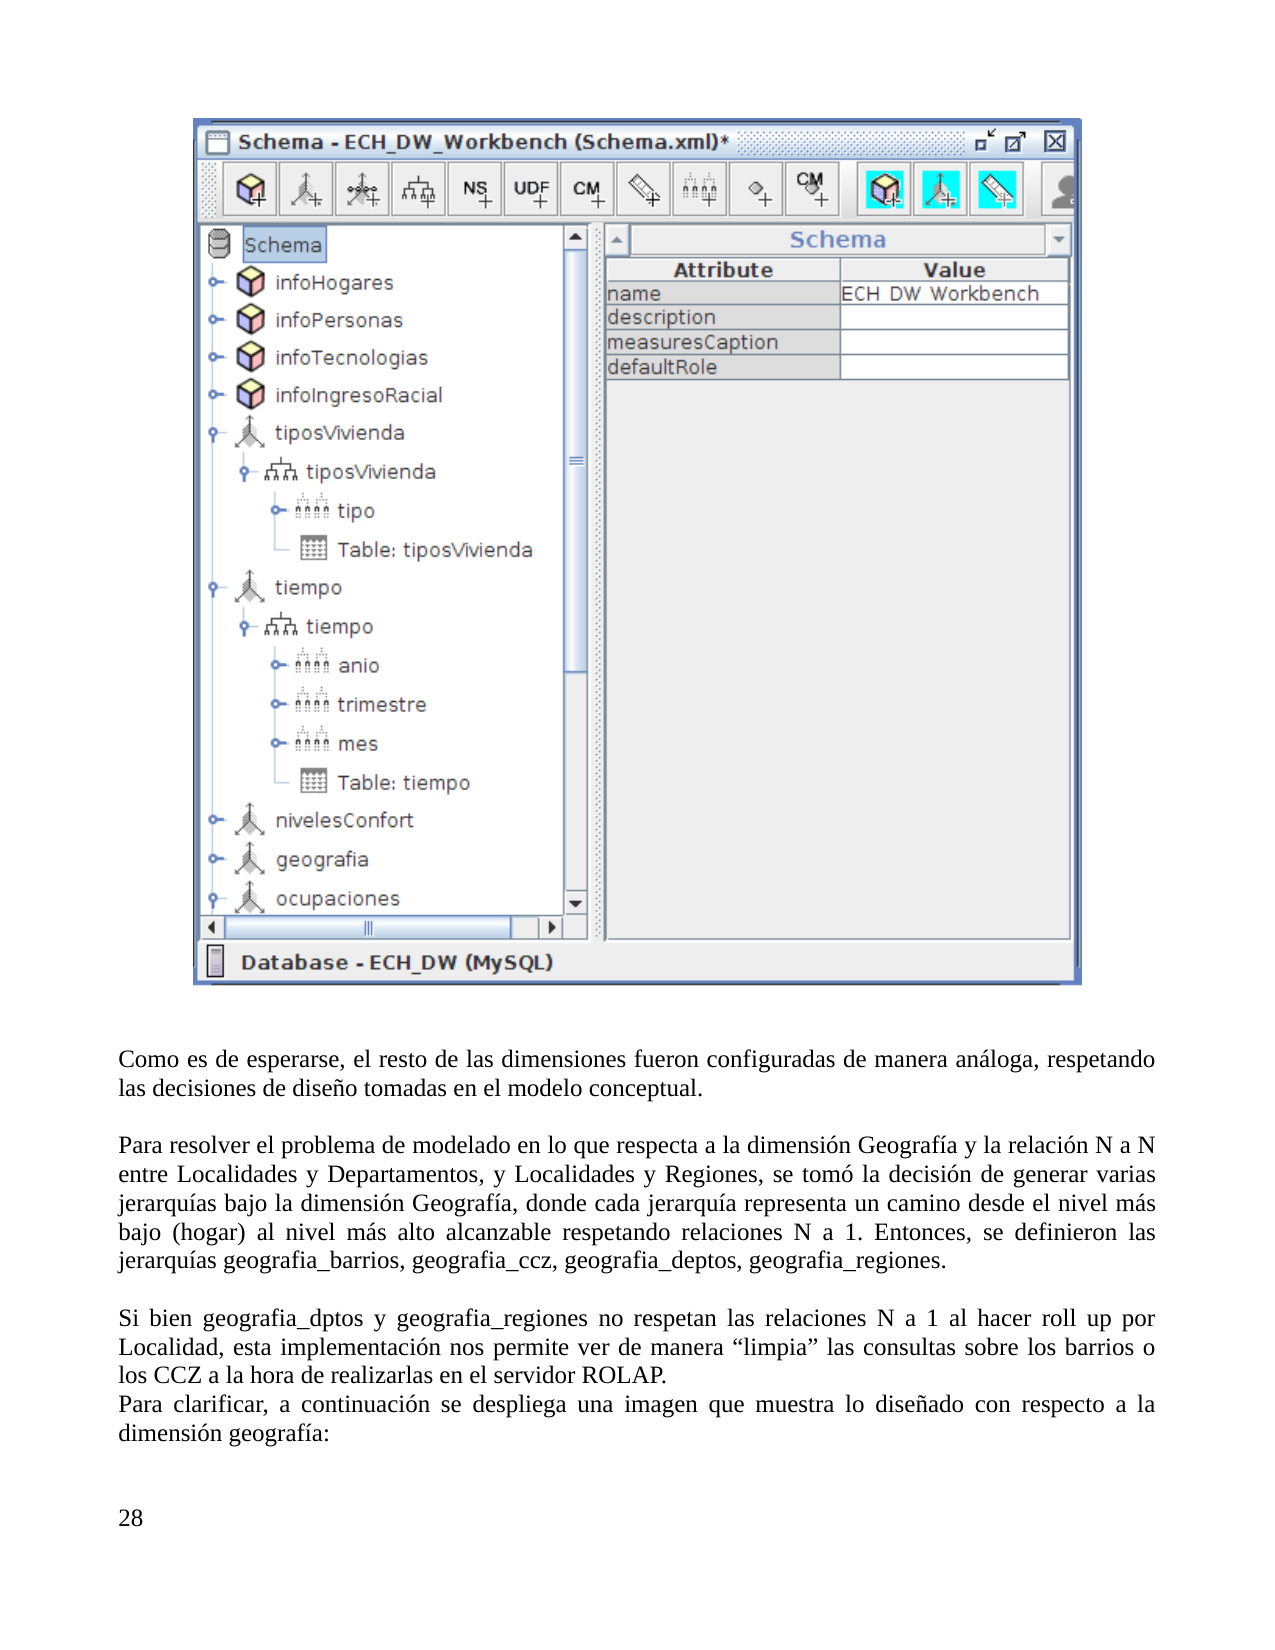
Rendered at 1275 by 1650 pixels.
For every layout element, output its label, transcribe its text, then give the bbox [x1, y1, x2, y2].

text Para clarificar, a continuación se despliega una imagen que muestra lo diseñado con respecto a la dimensión geografía: [118, 1389, 1157, 1447]
picture [193, 118, 1082, 987]
text Si bien geografia_dptos y geografia_regiones no respetan las relaciones N a 1 al hacer roll up por Localidad, esta implementación nos permite ver de manera “limpia” las consultas sobre los barrios o los CCZ a la hora de realizarlas en el servidor ROLAP. [118, 1303, 1157, 1389]
text Para resolver el problema de modelado en lo que respecta a la dimensión Geografía y la relación N a N entre Localidades y Departamentos, y Localidades y Regiones, se tomó la decisión de generar varias jerarquías bajo la dimensión Geografía, donde cada jerarquía representa un camino desde el nivel más bajo (hogar) al nivel más alto alcanzable respetando relaciones N a 1. Entonces, se definieron las jerarquías geografia_barrios, geografia_ccz, geografia_deptos, geografia_regiones. [118, 1130, 1157, 1274]
text Como es de esperarse, el resto de las dimensiones fueron configuradas de manera análoga, respetando las decisiones de diseño tomadas en el modelo conceptual. [118, 1044, 1157, 1102]
